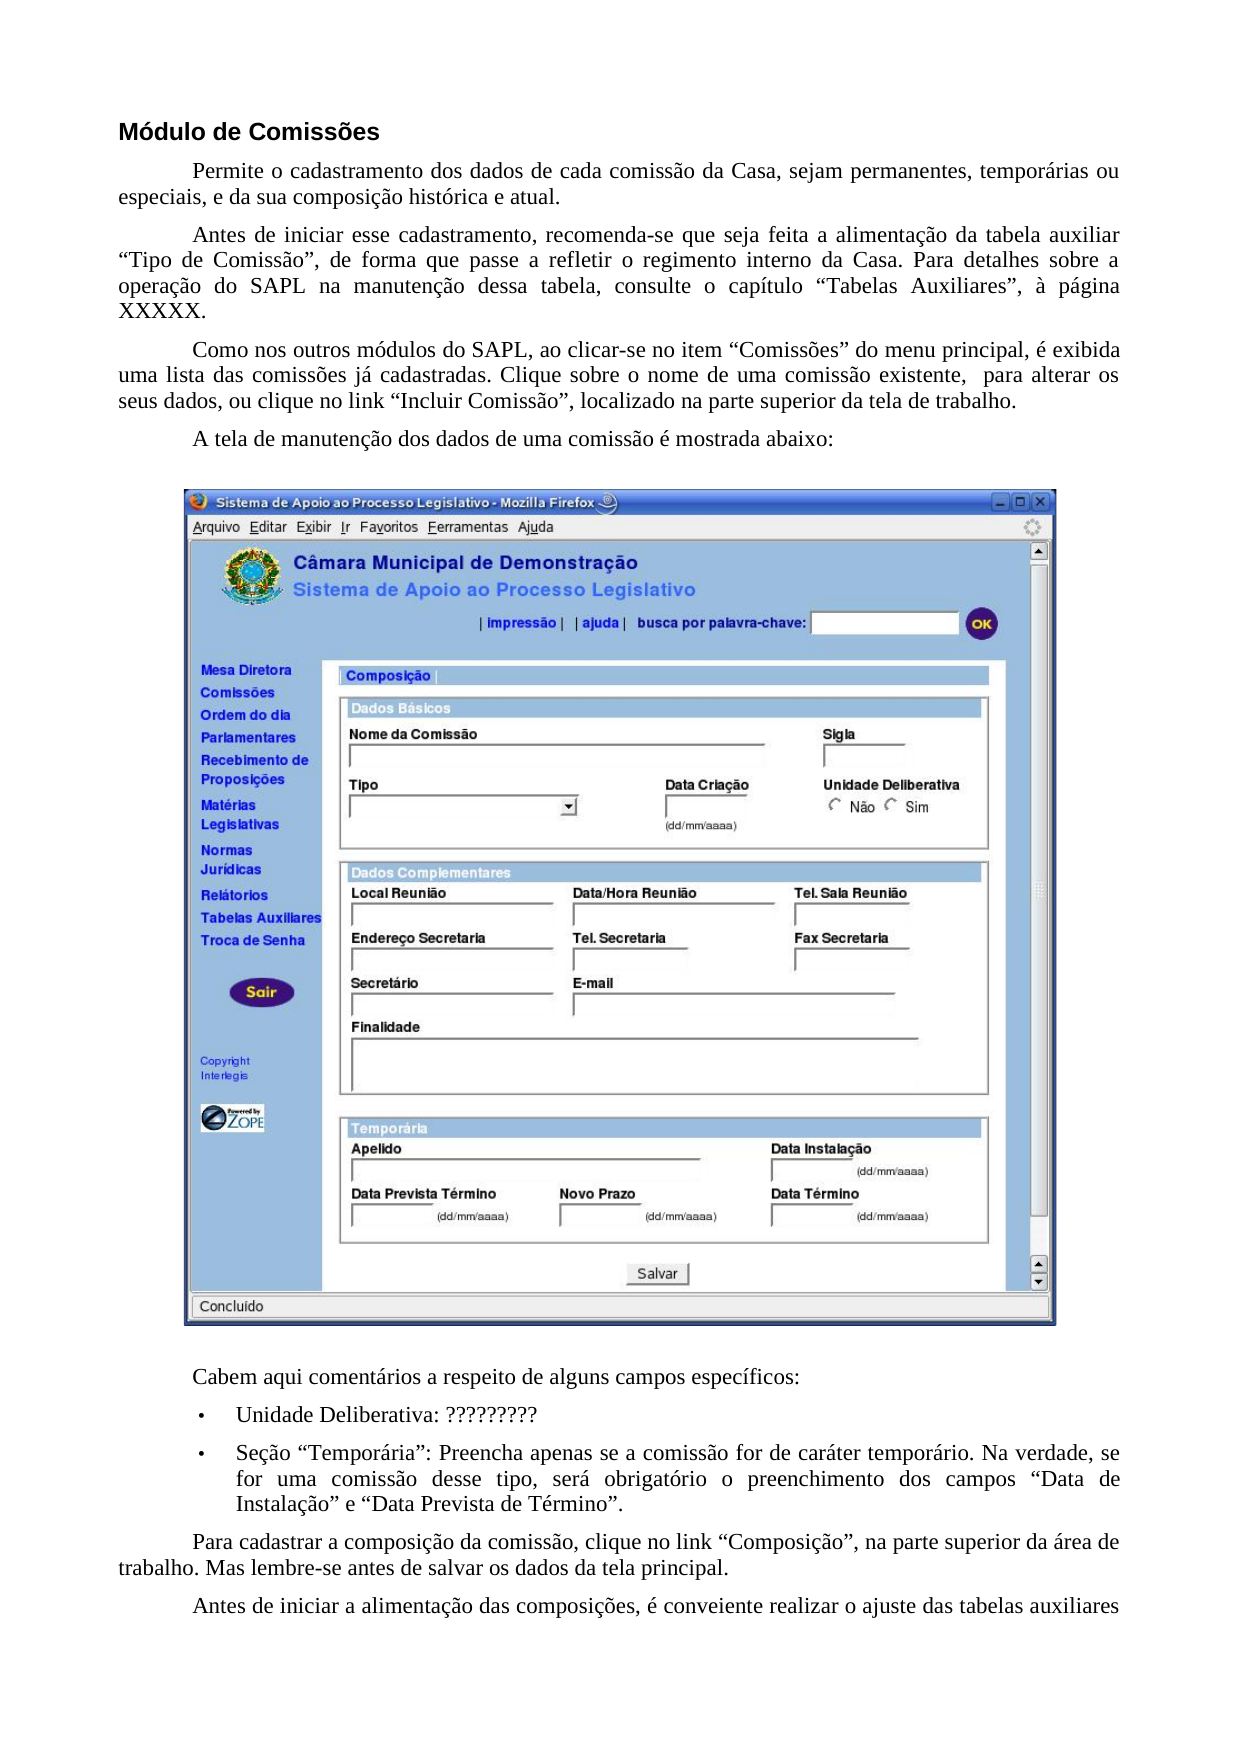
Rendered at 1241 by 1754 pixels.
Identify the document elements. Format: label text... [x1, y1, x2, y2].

text Antes de iniciar a alimentação das composições, é conveiente realizar o ajuste das tabelas auxiliares [118, 1592, 1122, 1618]
text Como nos outros módulos do SAPL, ao clicar-se no item “Comissões” do menu principal, é exibida uma lista das comissões já cadastradas. Clique sobre o nome de uma comissão existente, para alterar os seus dados, ou clique no link “Incluir Comissão”, localizado na parte superior da tela de trabalho. [118, 336, 1122, 413]
text Para cadastrar a composição da comissão, clique no link “Composição”, na parte superior da área de trabalho. Mas lembre-se antes de salvar os dados da tela principal. [118, 1529, 1122, 1580]
text A tela de manutenção dos dados de uma comissão é mostrada abaixo: [118, 426, 1122, 451]
picture [183, 489, 1057, 1326]
subtitle Módulo de Comissões [118, 118, 1122, 146]
text Permite o cadastramento dos dados de cada comissão da Casa, sejam permanentes, temporárias ou especiais, e da sua composição histórica e atual. [118, 158, 1122, 209]
list Unidade Deliberativa: ????????? [198, 1402, 1122, 1427]
text Antes de iniciar esse cadastramento, recomenda-se que seja feita a alimentação da tabela auxiliar “Tipo de Comissão”, de forma que passe a refletir o regimento interno da Casa. Para detalhes sobre a operação do SAPL na manutenção dessa tabela, consulte o capítulo “Tabelas Auxiliares”, à página XXXXX. [118, 222, 1122, 324]
text Cabem aqui comentários a respeito de alguns campos específicos: [118, 1364, 1122, 1389]
list Seção “Temporária”: Preencha apenas se a comissão for de caráter temporário. Na verdade, se for uma comissão desse tipo, será obrigatório o preenchimento dos campos “Data de Instalação” e “Data Prevista de Término”. [198, 1440, 1122, 1516]
